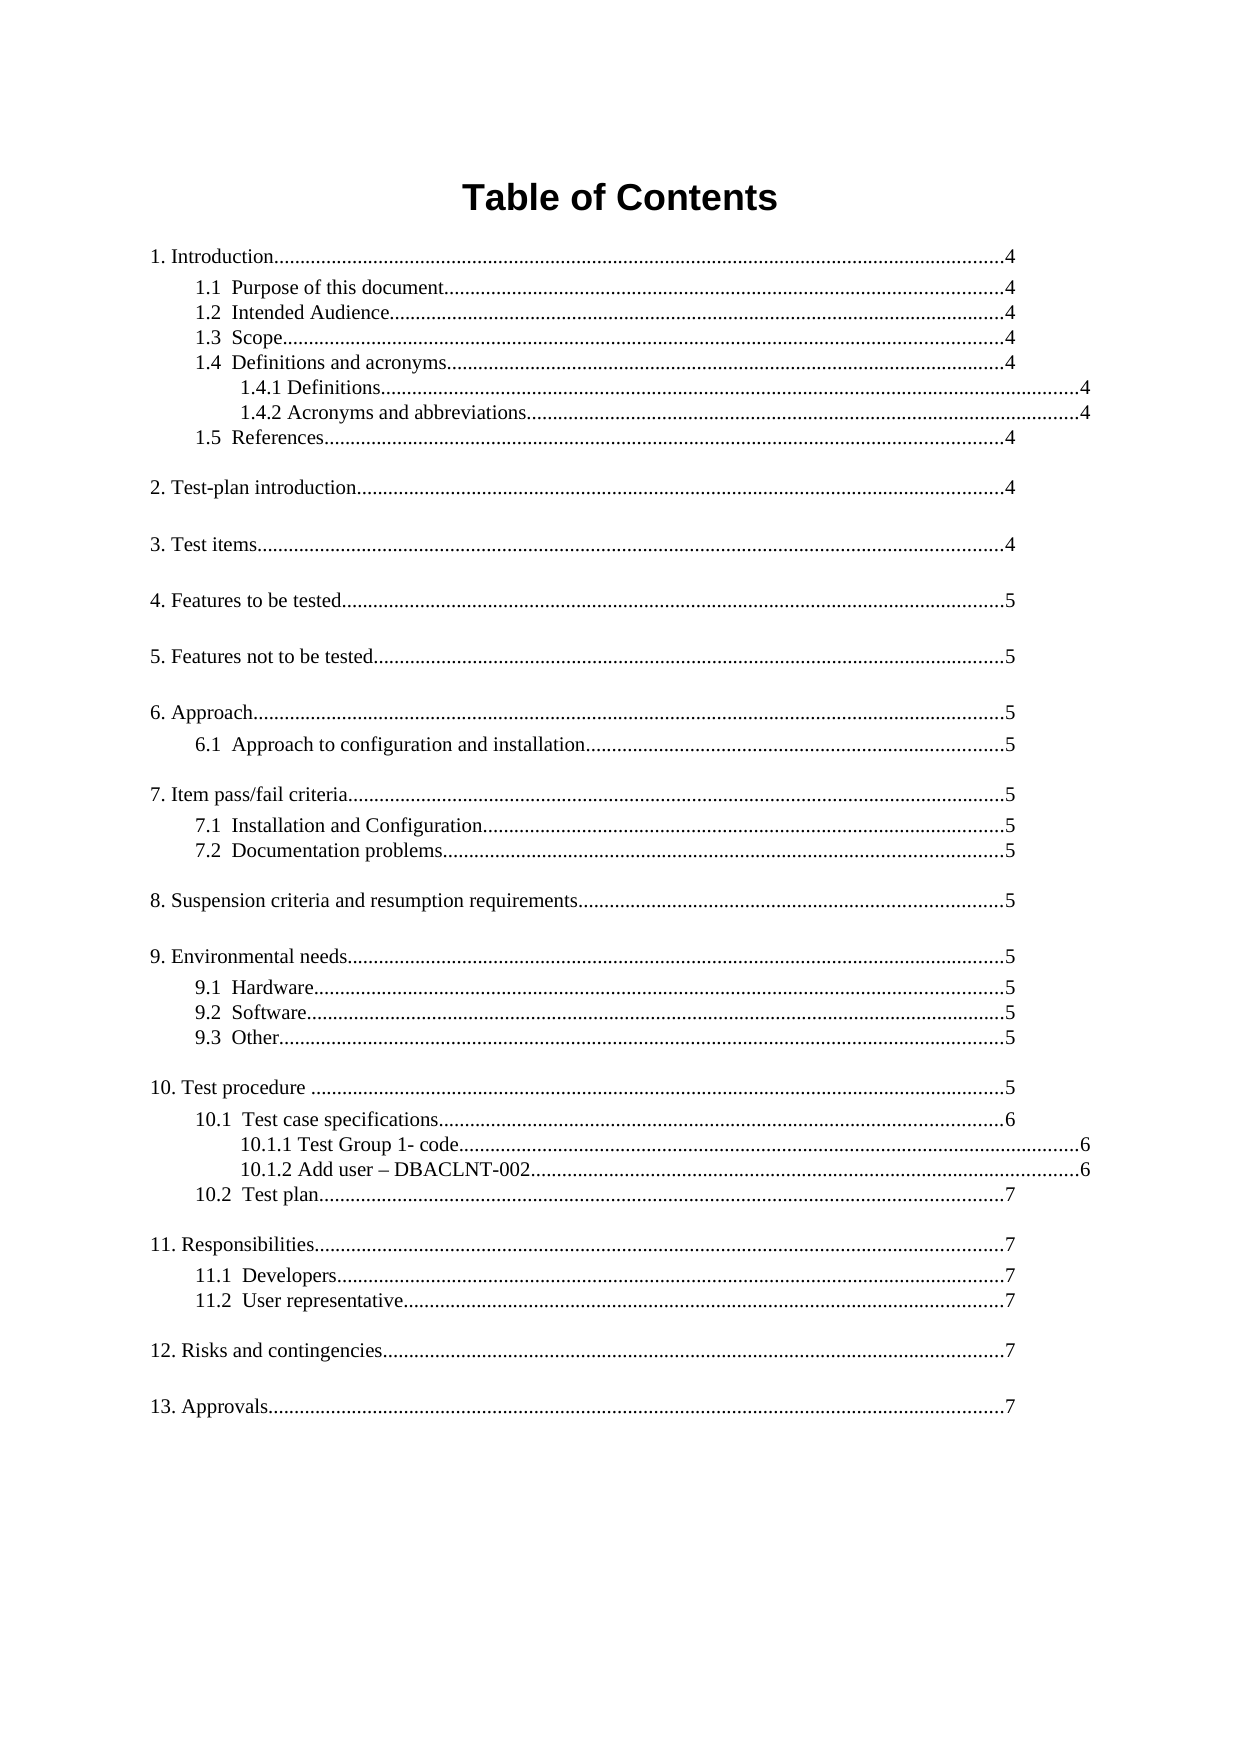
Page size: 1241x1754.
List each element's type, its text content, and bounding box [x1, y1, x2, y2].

text 10.1.2 Add user – DBACLNT-002 6 [240, 1156, 1090, 1181]
text 10.1 Test case specifications 6 [195, 1106, 1015, 1131]
text 9. Environmental needs 5 [150, 943, 1015, 968]
text 1.5 References 4 [195, 424, 1015, 449]
text 7.1 Installation and Configuration 5 [195, 812, 1015, 837]
text 9.1 Hardware 5 [195, 974, 1015, 999]
text 8. Suspension criteria and resumption requirements 5 [150, 887, 1015, 912]
text 13. Approvals 7 [150, 1393, 1015, 1418]
text 11. Responsibilities 7 [150, 1231, 1015, 1256]
text 1.1 Purpose of this document 4 [195, 274, 1015, 299]
text 4. Features to be tested 5 [150, 587, 1015, 612]
text 10. Test procedure 5 [150, 1074, 1015, 1099]
text 5. Features not to be tested 5 [150, 643, 1015, 668]
text 6.1 Approach to configuration and installation 5 [195, 731, 1015, 756]
text 1.2 Intended Audience 4 [195, 299, 1015, 324]
text 3. Test items 4 [150, 531, 1015, 556]
text 7.2 Documentation problems 5 [195, 837, 1015, 862]
text 10.1.1 Test Group 1- code 6 [240, 1131, 1090, 1156]
text 6. Approach 5 [150, 699, 1015, 724]
text 2. Test-plan introduction 4 [150, 474, 1015, 499]
text 1.4.2 Acronyms and abbreviations 4 [240, 399, 1090, 424]
text 7. Item pass/fail criteria 5 [150, 781, 1015, 806]
text 9.3 Other 5 [195, 1024, 1015, 1049]
text 1. Introduction 4 [150, 243, 1015, 268]
text 10.2 Test plan 7 [195, 1181, 1015, 1206]
text 11.2 User representative 7 [195, 1287, 1015, 1312]
text 12. Risks and contingencies 7 [150, 1337, 1015, 1362]
title Table of Contents [150, 175, 1090, 218]
text 9.2 Software 5 [195, 999, 1015, 1024]
text 1.4 Definitions and acronyms 4 [195, 349, 1015, 374]
text 11.1 Developers 7 [195, 1262, 1015, 1287]
text 1.3 Scope 4 [195, 324, 1015, 349]
text 1.4.1 Definitions 4 [240, 374, 1090, 399]
